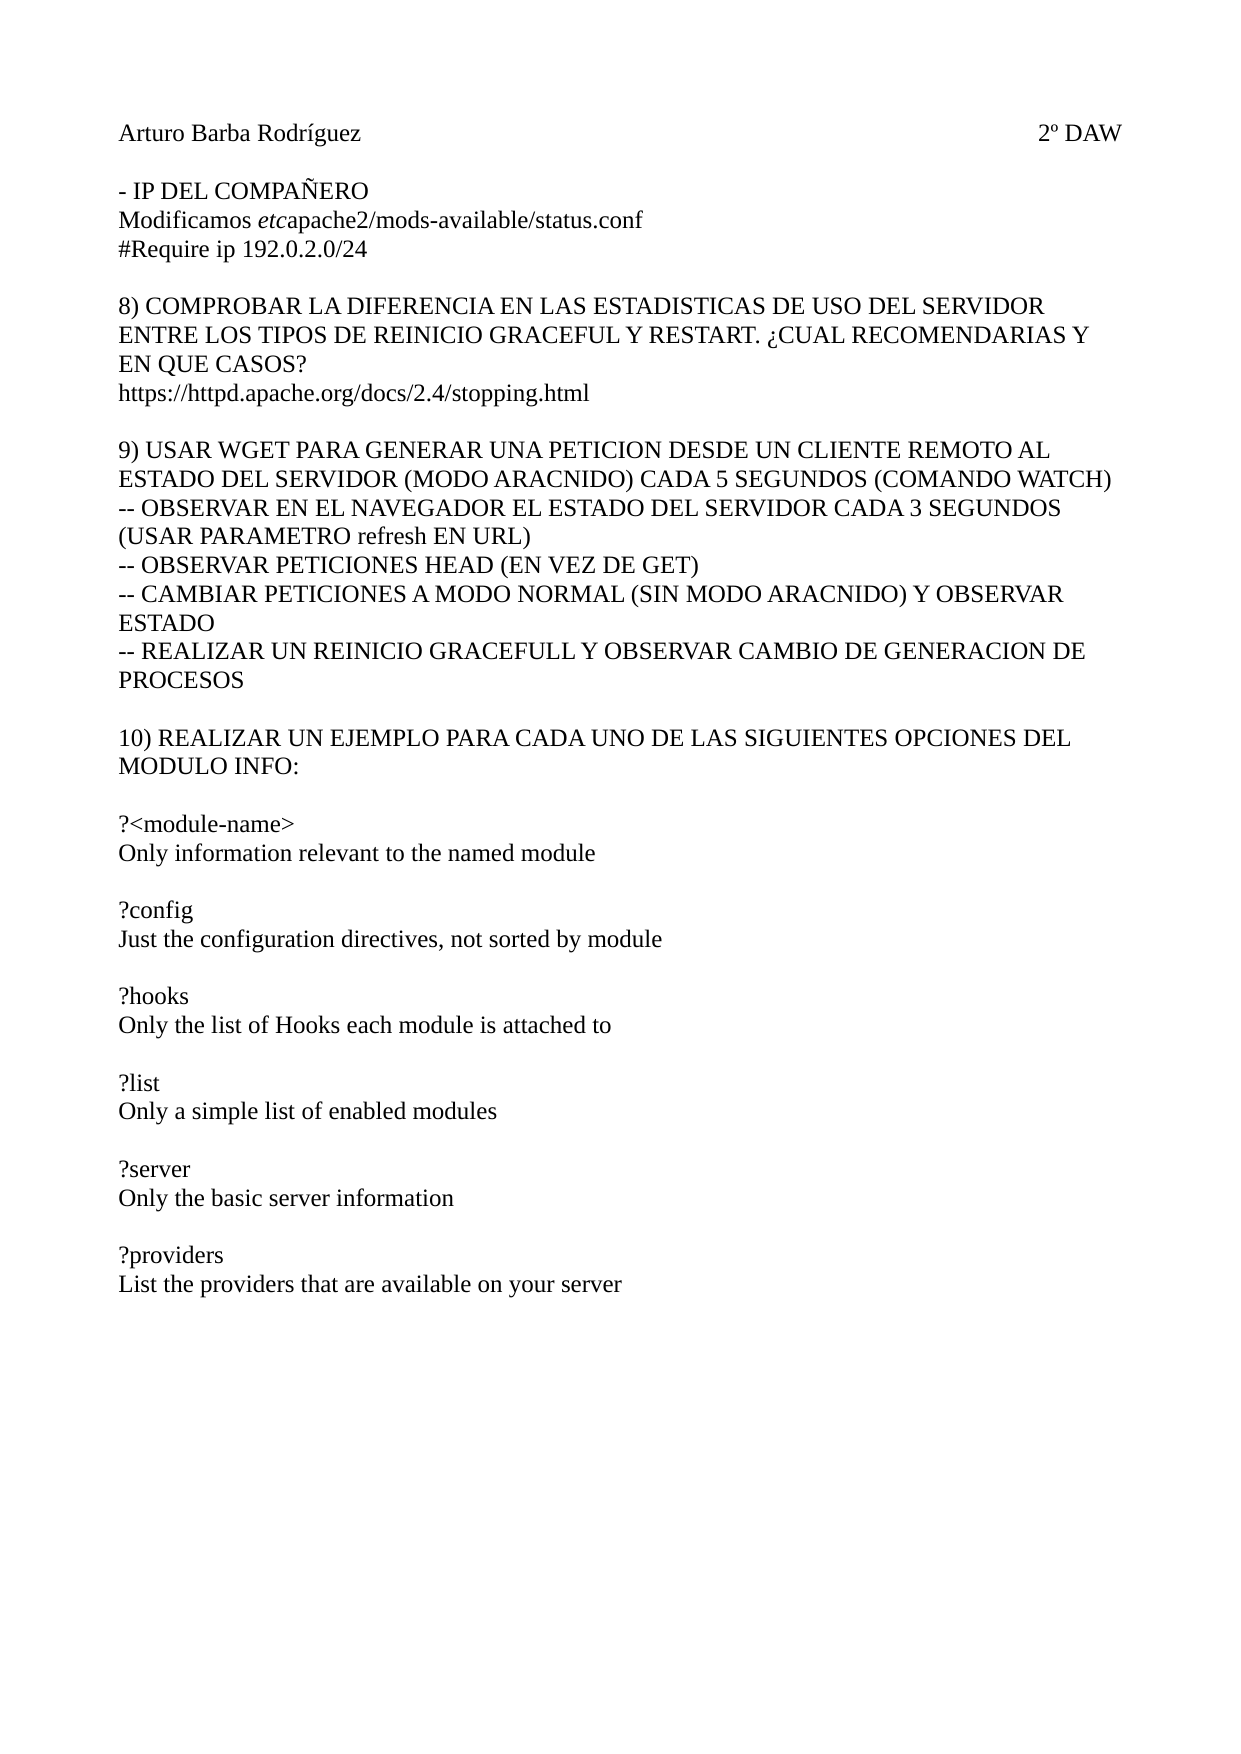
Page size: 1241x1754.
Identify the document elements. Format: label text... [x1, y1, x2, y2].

text List the providers that are available on your server [118, 1269, 1122, 1298]
text Only the list of Hooks each module is attached to [118, 1010, 1122, 1039]
text Only information relevant to the named module [118, 838, 1122, 866]
text ?<module-name> [118, 809, 1122, 838]
text Modificamos etcapache2/mods-available/status.conf [118, 205, 1122, 234]
text 9) USAR WGET PARA GENERAR UNA PETICION DESDE UN CLIENTE REMOTO AL ESTADO DEL SERVIDOR (MODO ARACNIDO) CADA 5 SEGUNDOS (COMANDO WATCH) [118, 435, 1122, 493]
text ?config [118, 895, 1122, 924]
text #Require ip 192.0.2.0/24 [118, 234, 1122, 263]
text 10) REALIZAR UN EJEMPLO PARA CADA UNO DE LAS SIGUIENTES OPCIONES DEL MODULO INFO: [118, 723, 1122, 780]
text - IP DEL COMPAÑERO [118, 176, 1122, 205]
text -- CAMBIAR PETICIONES A MODO NORMAL (SIN MODO ARACNIDO) Y OBSERVAR ESTADO [118, 579, 1122, 636]
text ?list [118, 1068, 1122, 1096]
text Only a simple list of enabled modules [118, 1096, 1122, 1125]
text -- OBSERVAR EN EL NAVEGADOR EL ESTADO DEL SERVIDOR CADA 3 SEGUNDOS (USAR PARAMETRO refresh EN URL) [118, 493, 1122, 550]
text ?hooks [118, 981, 1122, 1010]
text Only the basic server information [118, 1183, 1122, 1211]
text -- OBSERVAR PETICIONES HEAD (EN VEZ DE GET) [118, 550, 1122, 579]
text ?server [118, 1154, 1122, 1183]
text 8) COMPROBAR LA DIFERENCIA EN LAS ESTADISTICAS DE USO DEL SERVIDOR ENTRE LOS TIPOS DE REINICIO GRACEFUL Y RESTART. ¿CUAL RECOMENDARIAS Y EN QUE CASOS? [118, 291, 1122, 378]
text ?providers [118, 1240, 1122, 1269]
text -- REALIZAR UN REINICIO GRACEFULL Y OBSERVAR CAMBIO DE GENERACION DE PROCESOS [118, 636, 1122, 694]
text Just the configuration directives, not sorted by module [118, 924, 1122, 953]
text https://httpd.apache.org/docs/2.4/stopping.html [118, 378, 1122, 406]
